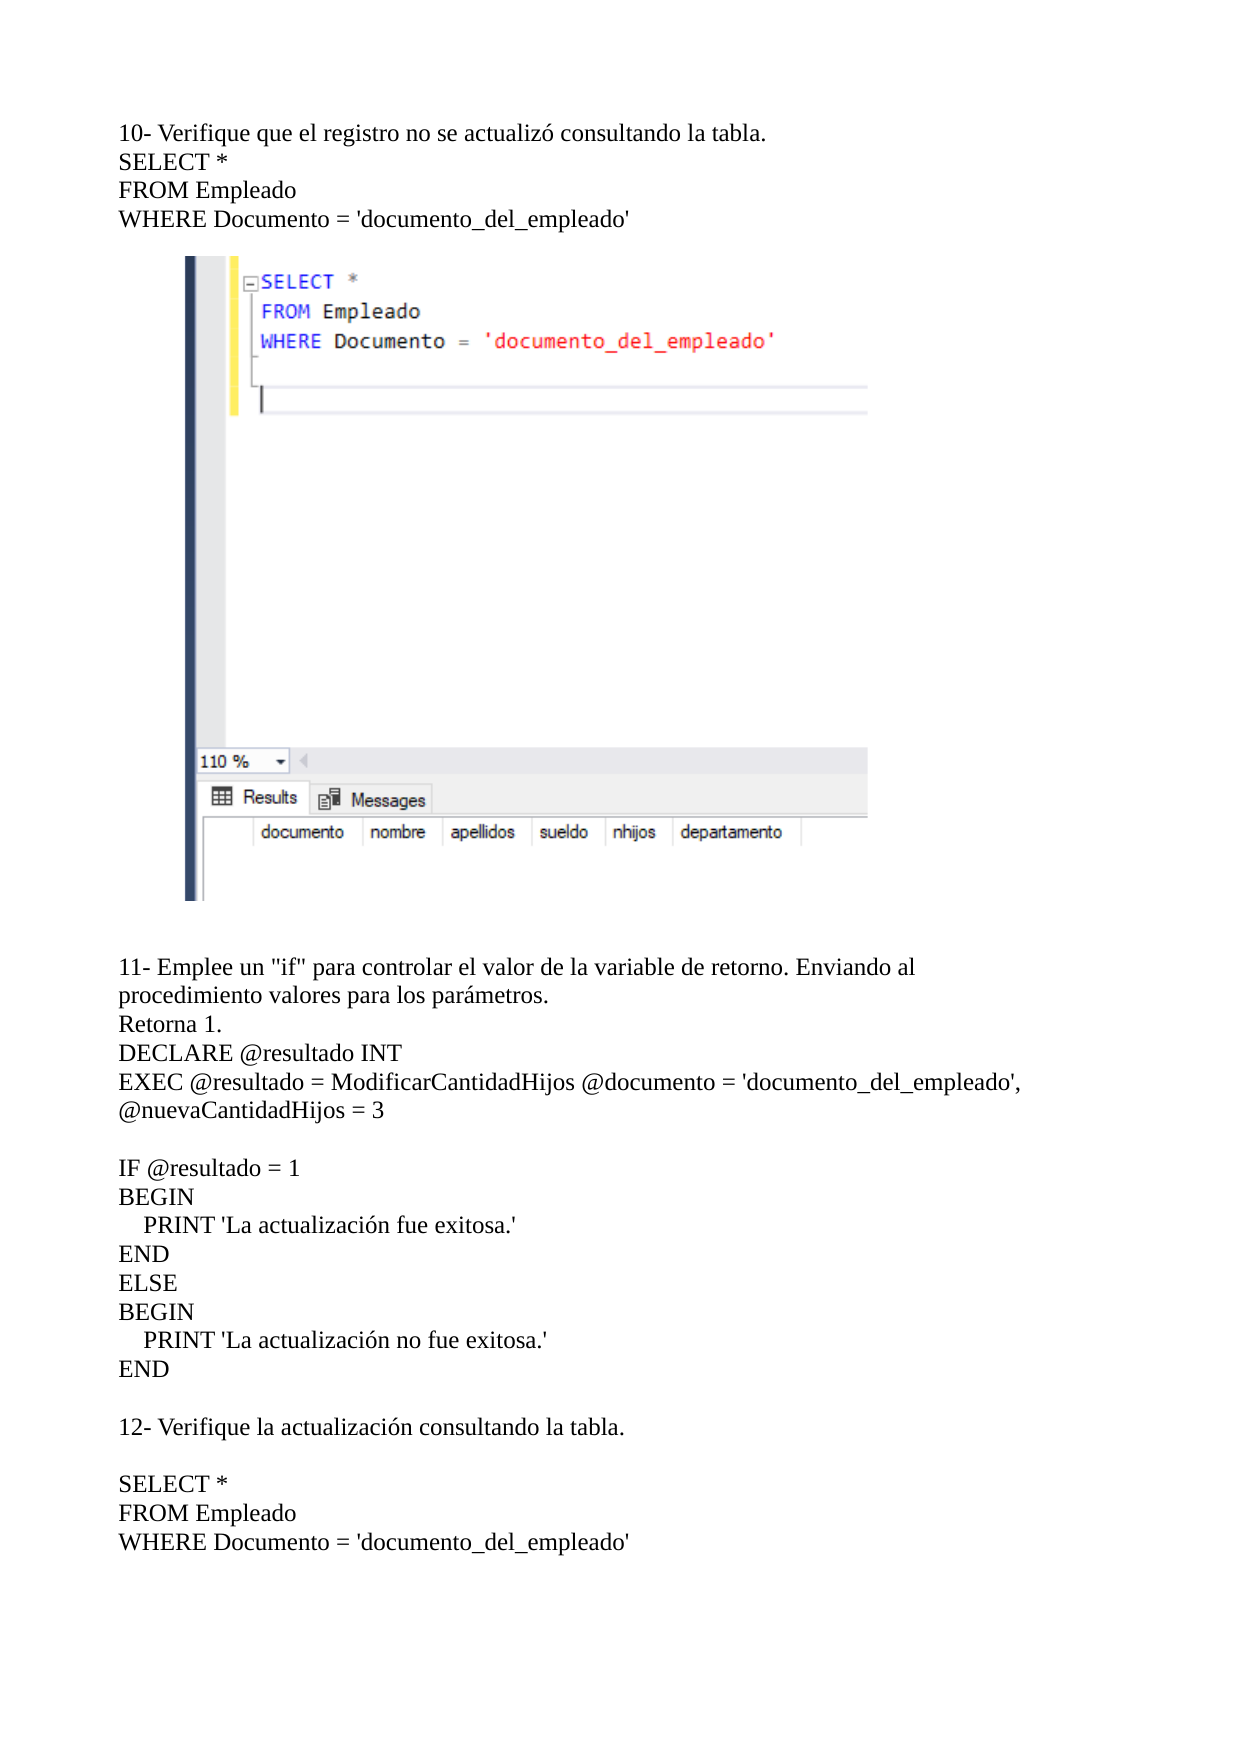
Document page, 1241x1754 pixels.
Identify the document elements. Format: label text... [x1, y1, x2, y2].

text ELSE [118, 1268, 1122, 1297]
text FROM Empleado [118, 176, 1122, 204]
text 10- Verifique que el registro no se actualizó consultando la tabla. [118, 118, 1122, 147]
text END [118, 1239, 1122, 1268]
text 11- Emplee un "if" para controlar el valor de la variable de retorno. Enviando al [118, 952, 1122, 981]
picture [184, 256, 868, 901]
text PRINT 'La actualización fue exitosa.' [118, 1211, 1122, 1239]
text WHERE Documento = 'documento_del_empleado' [118, 1527, 1122, 1556]
text IF @resultado = 1 [118, 1153, 1122, 1182]
text Retorna 1. [118, 1009, 1122, 1038]
text EXEC @resultado = ModificarCantidadHijos @documento = 'documento_del_empleado', @nuevaCantidadHijos = 3 [118, 1067, 1122, 1124]
text SELECT * [118, 147, 1122, 176]
text END [118, 1354, 1122, 1383]
text WHERE Documento = 'documento_del_empleado' [118, 204, 1122, 233]
text PRINT 'La actualización no fue exitosa.' [118, 1326, 1122, 1354]
text 12- Verifique la actualización consultando la tabla. [118, 1412, 1122, 1441]
text SELECT * [118, 1469, 1122, 1498]
text BEGIN [118, 1182, 1122, 1211]
text DECLARE @resultado INT [118, 1038, 1122, 1067]
text FROM Empleado [118, 1498, 1122, 1527]
text BEGIN [118, 1297, 1122, 1326]
text procedimiento valores para los parámetros. [118, 981, 1122, 1009]
